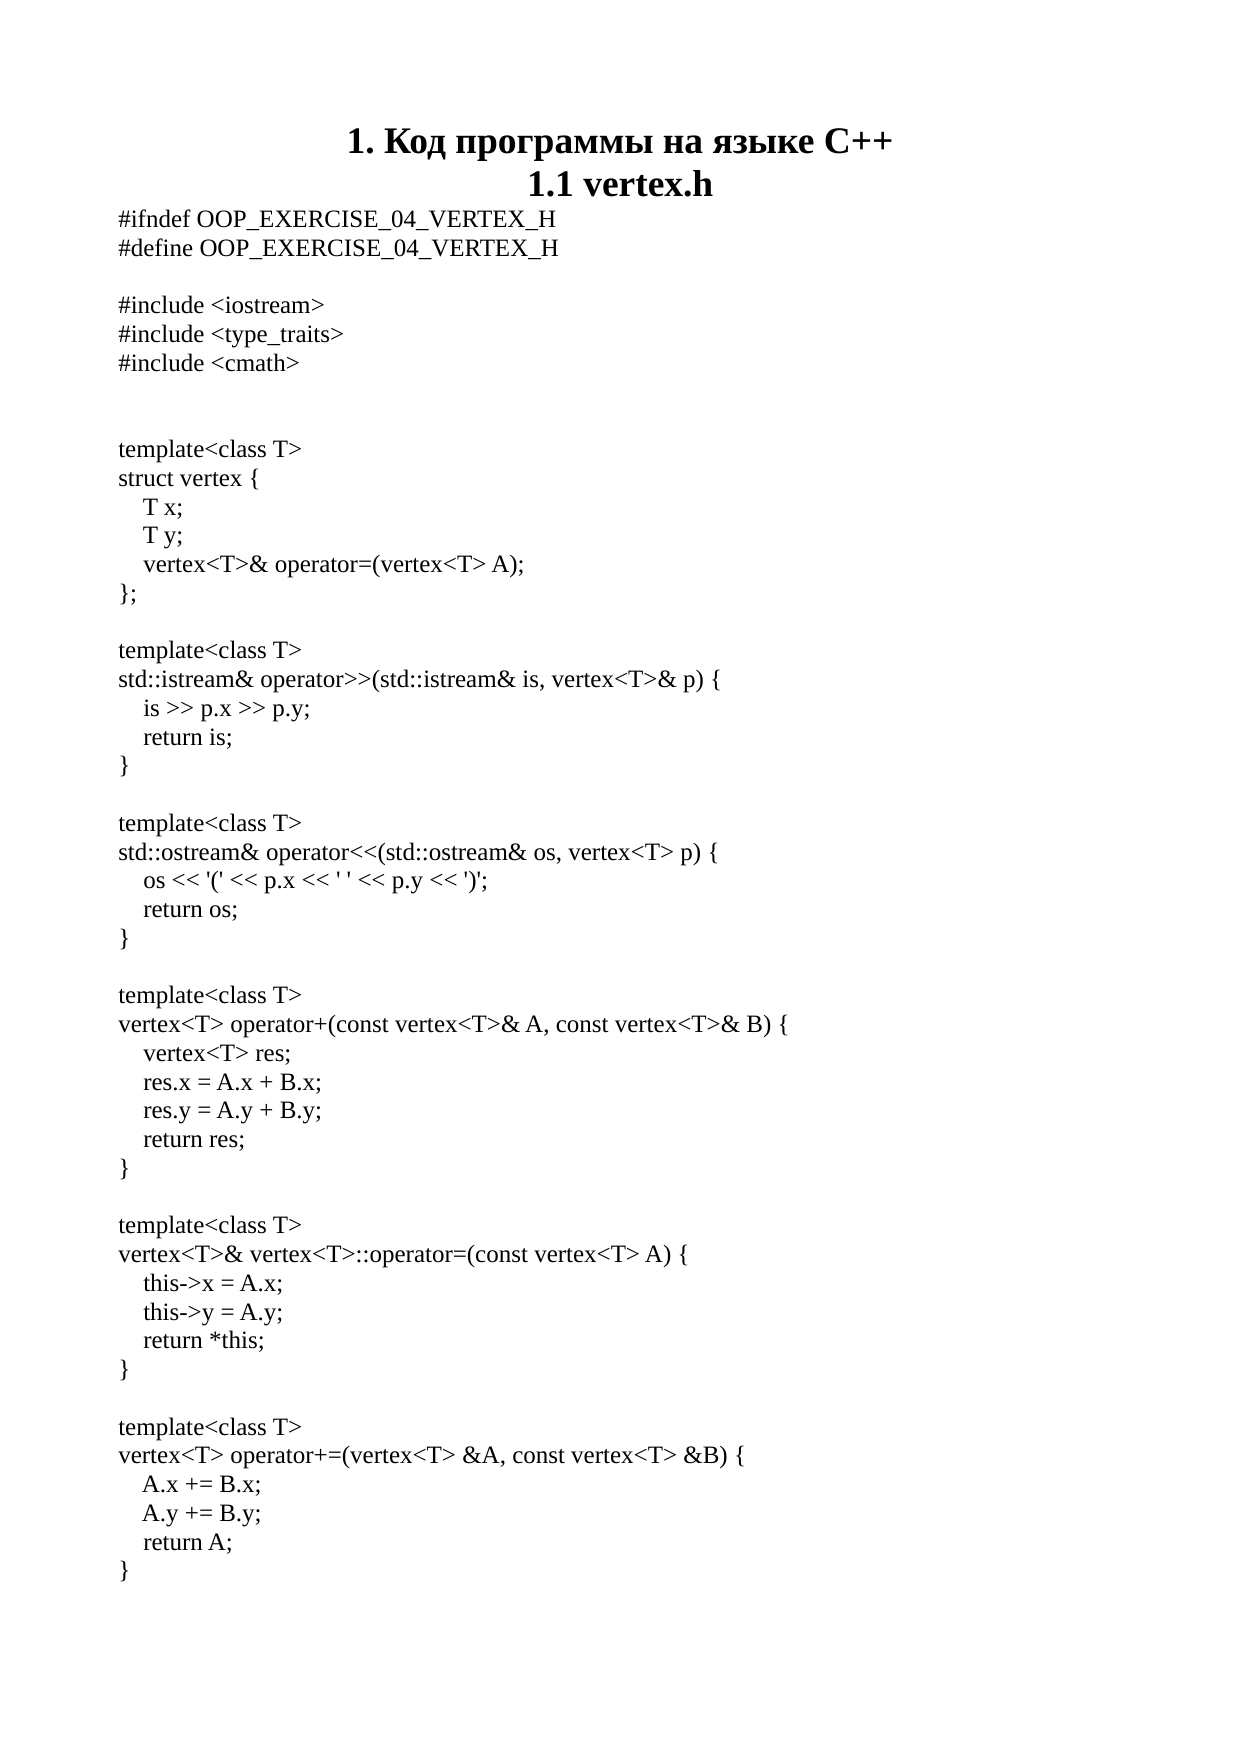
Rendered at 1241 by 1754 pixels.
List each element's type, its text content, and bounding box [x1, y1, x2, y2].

text std::istream& operator>>(std::istream& is, vertex<T>& p) { [118, 664, 1122, 693]
text template<class T> [118, 636, 1122, 664]
text #include <iostream> [118, 291, 1122, 319]
text T y; [118, 521, 1122, 549]
text A.x += B.x; [118, 1469, 1122, 1498]
text template<class T> [118, 1211, 1122, 1239]
text 1.1 vertex.h [118, 161, 1122, 204]
text } [118, 923, 1122, 952]
text struct vertex { [118, 463, 1122, 492]
text }; [118, 578, 1122, 607]
text } [118, 1556, 1122, 1584]
text template<class T> [118, 808, 1122, 837]
text } [118, 1354, 1122, 1383]
text return *this; [118, 1326, 1122, 1354]
text std::ostream& operator<<(std::ostream& os, vertex<T> p) { [118, 837, 1122, 866]
text vertex<T> res; [118, 1038, 1122, 1067]
text } [118, 1153, 1122, 1182]
text vertex<T>& operator=(vertex<T> A); [118, 549, 1122, 578]
text res.x = A.x + B.x; [118, 1067, 1122, 1096]
text #include <type_traits> [118, 319, 1122, 348]
text res.y = A.y + B.y; [118, 1096, 1122, 1124]
text return os; [118, 894, 1122, 923]
text T x; [118, 492, 1122, 521]
text this->y = A.y; [118, 1297, 1122, 1326]
text vertex<T>& vertex<T>::operator=(const vertex<T> A) { [118, 1239, 1122, 1268]
text this->x = A.x; [118, 1268, 1122, 1297]
text is >> p.x >> p.y; [118, 693, 1122, 722]
text os << '(' << p.x << ' ' << p.y << ')'; [118, 866, 1122, 894]
text #include <cmath> [118, 348, 1122, 377]
text return A; [118, 1527, 1122, 1556]
text return is; [118, 722, 1122, 751]
text template<class T> [118, 1412, 1122, 1441]
text vertex<T> operator+=(vertex<T> &A, const vertex<T> &B) { [118, 1441, 1122, 1469]
text return res; [118, 1124, 1122, 1153]
text #define OOP_EXERCISE_04_VERTEX_H [118, 233, 1122, 262]
text #ifndef OOP_EXERCISE_04_VERTEX_H [118, 204, 1122, 233]
text template<class T> [118, 434, 1122, 463]
text template<class T> [118, 981, 1122, 1009]
text A.y += B.y; [118, 1498, 1122, 1527]
text 1. Код программы на языке C++ [118, 118, 1122, 161]
text vertex<T> operator+(const vertex<T>& A, const vertex<T>& B) { [118, 1009, 1122, 1038]
text } [118, 751, 1122, 779]
